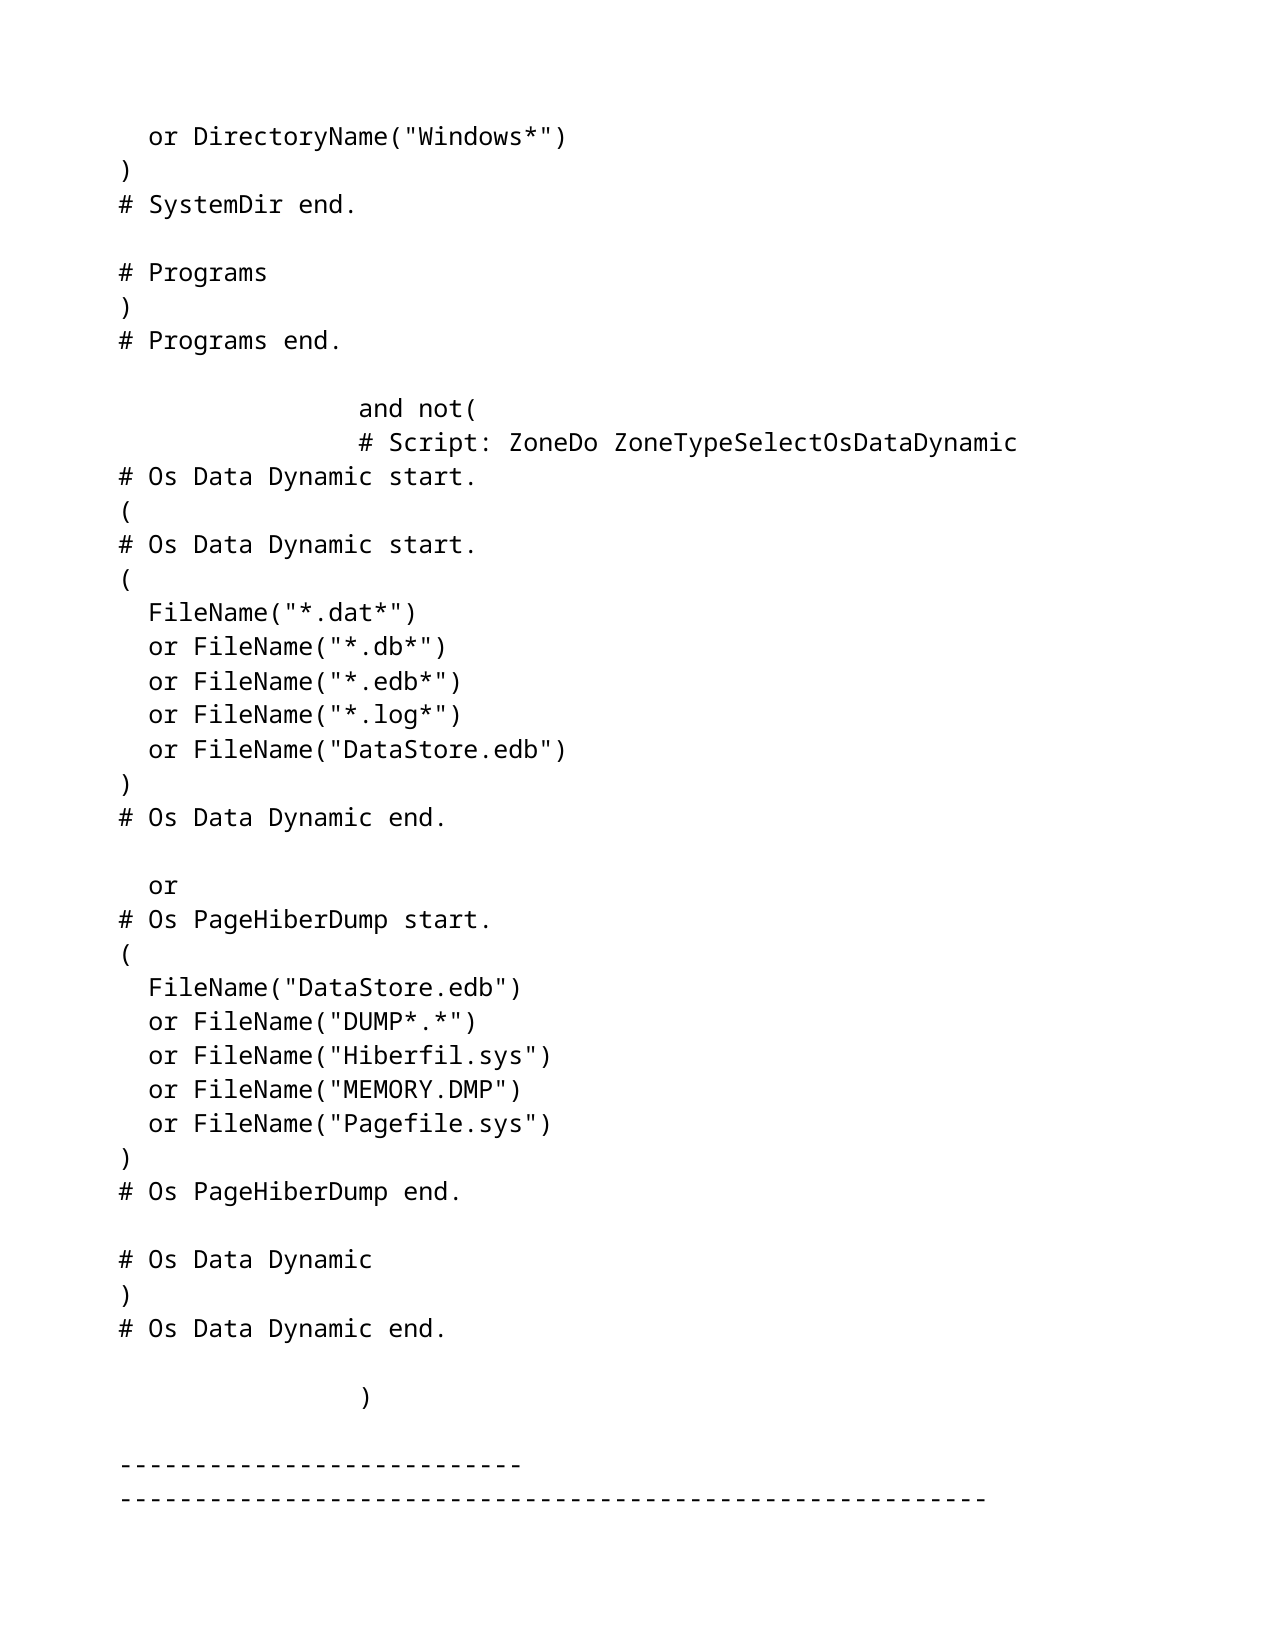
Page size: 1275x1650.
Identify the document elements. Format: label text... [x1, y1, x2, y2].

text ) [118, 1140, 1157, 1174]
text # Programs end. [118, 322, 1157, 357]
text # Os Data Dynamic [118, 1242, 1157, 1276]
text or FileName("*.log*") [118, 697, 1157, 731]
text ( [118, 561, 1157, 595]
text ( [118, 493, 1157, 527]
text # Os Data Dynamic end. [118, 1310, 1157, 1344]
text # Os Data Dynamic start. [118, 527, 1157, 561]
text ) [118, 288, 1157, 322]
text ( [118, 936, 1157, 970]
text or FileName("DataStore.edb") [118, 731, 1157, 765]
text # Os PageHiberDump end. [118, 1174, 1157, 1208]
text --------------------------- [118, 1447, 1157, 1481]
text or [118, 867, 1157, 902]
text ) [118, 152, 1157, 186]
text # Os PageHiberDump start. [118, 902, 1157, 936]
text or FileName("*.db*") [118, 629, 1157, 663]
text FileName("DataStore.edb") [118, 970, 1157, 1004]
text # SystemDir end. [118, 186, 1157, 220]
text FileName("*.dat*") [118, 595, 1157, 629]
text or FileName("Pagefile.sys") [118, 1106, 1157, 1140]
text or DirectoryName("Windows*") [118, 118, 1157, 152]
text or FileName("MEMORY.DMP") [118, 1072, 1157, 1106]
text # Script: ZoneDo ZoneTypeSelectOsDataDynamic [118, 425, 1157, 459]
text ) [118, 1378, 1157, 1412]
text # Os Data Dynamic start. [118, 459, 1157, 493]
text ---------------------------------------------------------- [118, 1481, 1157, 1515]
text ) [118, 765, 1157, 799]
text # Programs [118, 254, 1157, 288]
text or FileName("DUMP*.*") [118, 1004, 1157, 1038]
text or FileName("Hiberfil.sys") [118, 1038, 1157, 1072]
text and not( [118, 391, 1157, 425]
text # Os Data Dynamic end. [118, 799, 1157, 833]
text ) [118, 1276, 1157, 1310]
text or FileName("*.edb*") [118, 663, 1157, 697]
